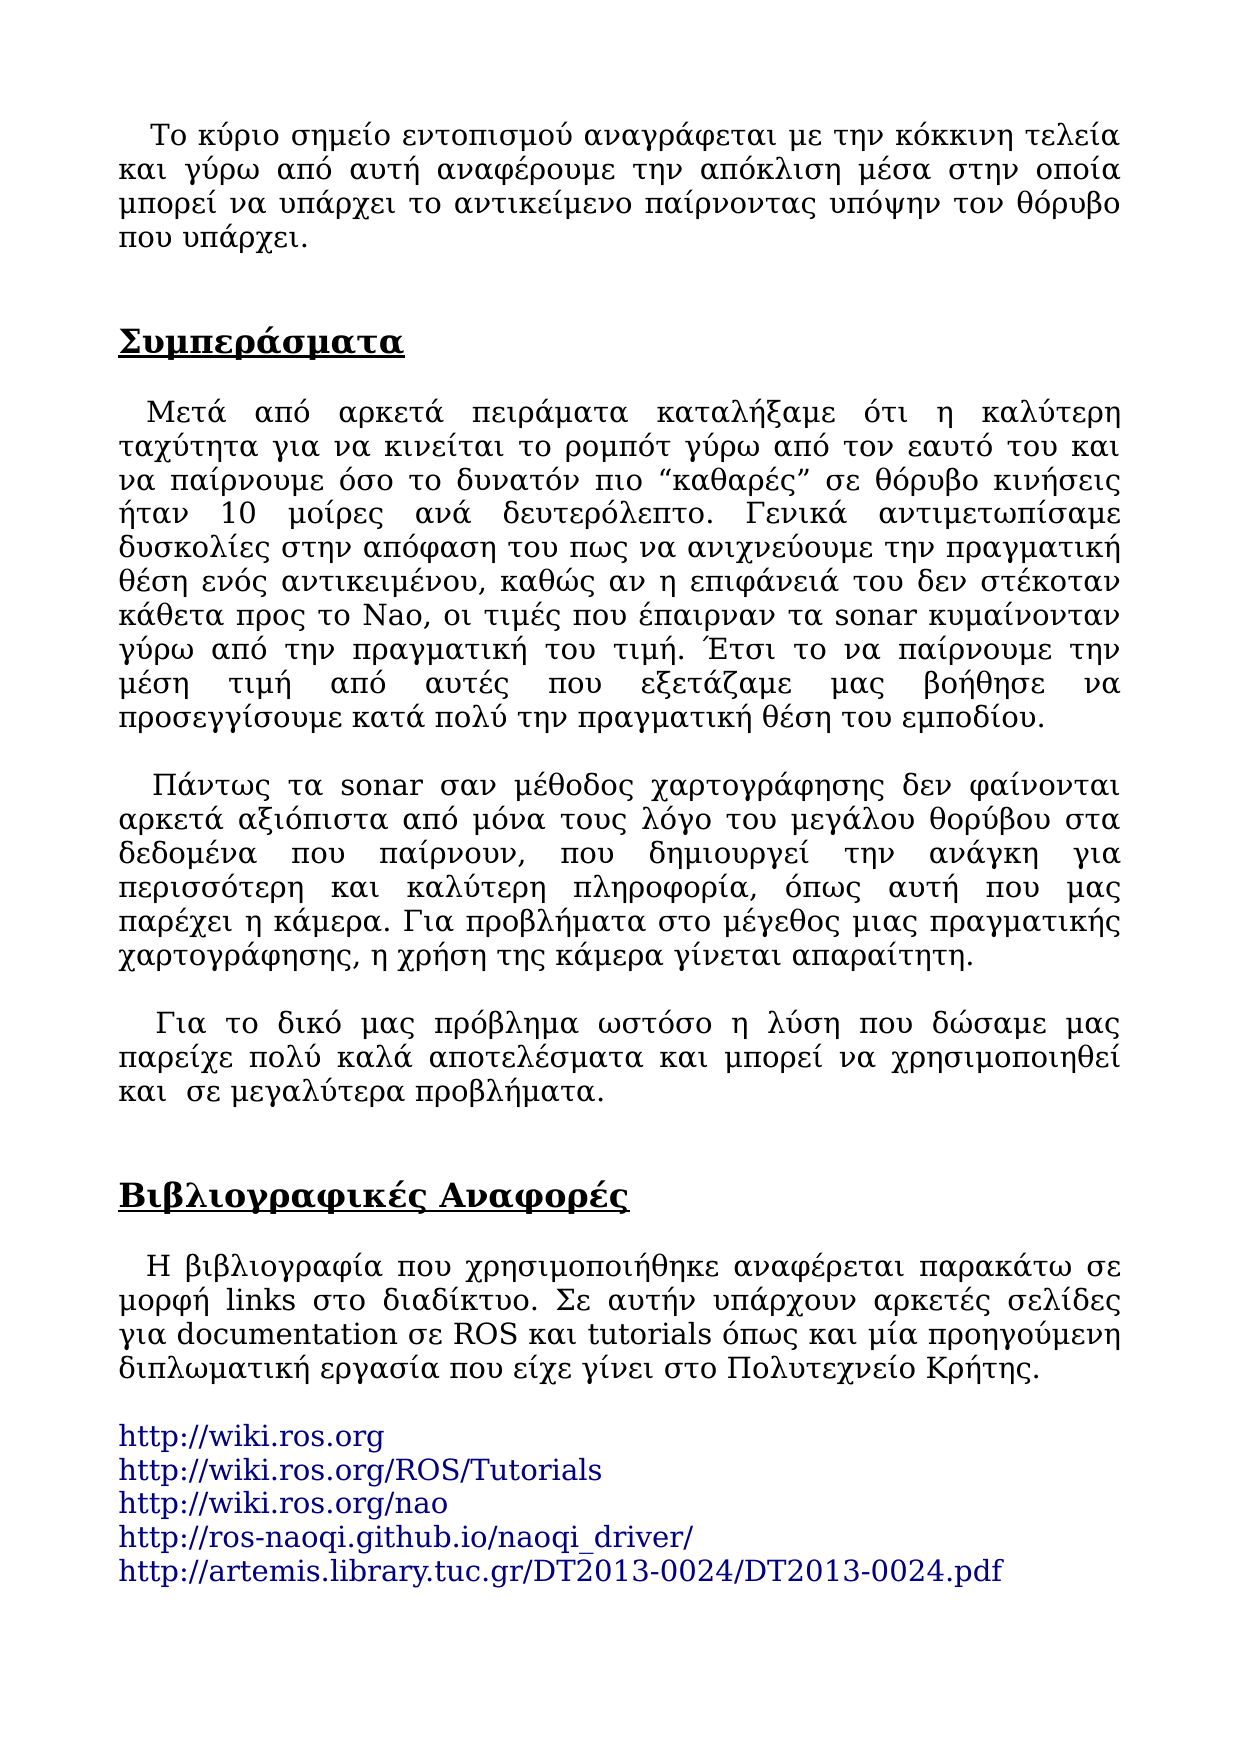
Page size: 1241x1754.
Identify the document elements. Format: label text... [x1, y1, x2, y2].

text Συμπεράσματα [118, 322, 1122, 361]
text Η βιβλιογραφία που χρησιμοποιήθηκε αναφέρεται παρακάτω σε μορφή links στο διαδίκτυο. Σε αυτήν υπάρχουν αρκετές σελίδες για documentation σε ROS και tutorials όπως και μία προηγούμενη διπλωματική εργασία που είχε γίνει στο Πολυτεχνείο Κρήτης. [118, 1249, 1122, 1385]
text http://wiki.ros.org/ROS/Tutorials [118, 1453, 1122, 1487]
text Μετά από αρκετά πειράματα καταλήξαμε ότι η καλύτερη ταχύτητα για να κινείται το ρομπότ γύρω από τον εαυτό του και να παίρνουμε όσο το δυνατόν πιο “καθαρές” σε θόρυβο κινήσεις ήταν 10 μοίρες ανά δευτερόλεπτο. Γενικά αντιμετωπίσαμε δυσκολίες στην απόφαση του πως να ανιχνεύουμε την πραγματική θέση ενός αντικειμένου, καθώς αν η επιφάνειά του δεν στέκοταν κάθετα προς το Nao, οι τιμές που έπαιρναν τα sonar κυμαίνονταν γύρω από την πραγματική του τιμή. Έτσι το να παίρνουμε την μέση τιμή από αυτές που εξετάζαμε μας βοήθησε να προσεγγίσουμε κατά πολύ την πραγματική θέση του εμποδίου. [118, 395, 1122, 734]
text http://wiki.ros.org/nao [118, 1487, 1122, 1521]
text Για το δικό μας πρόβλημα ωστόσο η λύση που δώσαμε μας παρείχε πολύ καλά αποτελέσματα και μπορεί να χρησιμοποιηθεί και σε μεγαλύτερα προβλήματα. [118, 1006, 1122, 1108]
text Πάντως τα sonar σαν μέθοδος χαρτογράφησης δεν φαίνονται αρκετά αξιόπιστα από μόνα τους λόγο του μεγάλου θορύβου στα δεδομένα που παίρνουν, που δημιουργεί την ανάγκη για περισσότερη και καλύτερη πληροφορία, όπως αυτή που μας παρέχει η κάμερα. Για προβλήματα στο μέγεθος μιας πραγματικής χαρτογράφησης, η χρήση της κάμερα γίνεται απαραίτητη. [118, 768, 1122, 972]
text http://wiki.ros.org [118, 1419, 1122, 1453]
text Το κύριο σημείο εντοπισμού αναγράφεται με την κόκκινη τελεία και γύρω από αυτή αναφέρουμε την απόκλιση μέσα στην οποία μπορεί να υπάρχει το αντικείμενο παίρνοντας υπόψην τον θόρυβο που υπάρχει. [118, 118, 1122, 254]
text http://artemis.library.tuc.gr/DT2013-0024/DT2013-0024.pdf [118, 1555, 1122, 1589]
text Βιβλιογραφικές Αναφορές [118, 1176, 1122, 1215]
text http://ros-naoqi.github.io/naoqi_driver/ [118, 1521, 1122, 1555]
